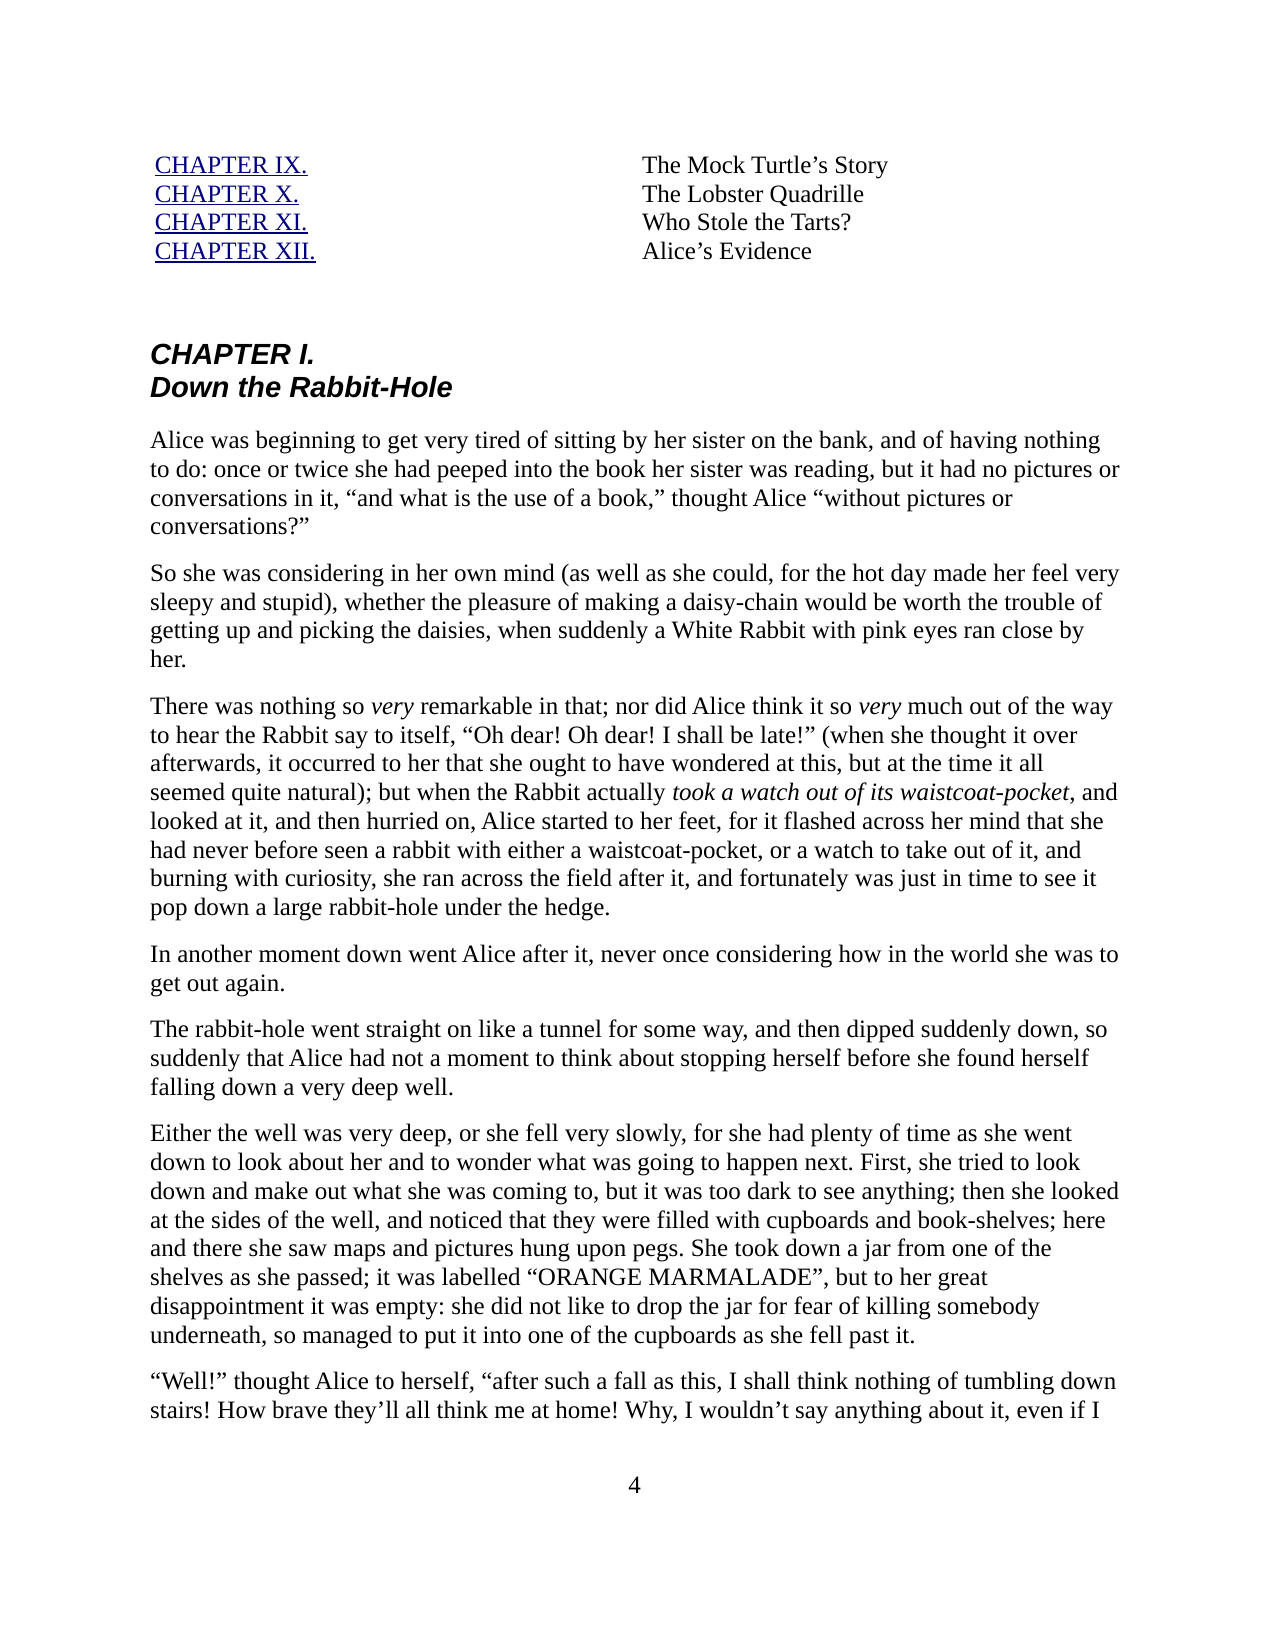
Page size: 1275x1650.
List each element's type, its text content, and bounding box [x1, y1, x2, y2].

table_cell Alice’s Evidence [638, 236, 1125, 265]
text “Well!” thought Alice to herself, “after such a fall as this, I shall think nothing of tumbling down stairs! How brave they’ll all think me at home! Why, I wouldn’t say anything about it, even if I [150, 1366, 1125, 1424]
text The rabbit-hole went straight on like a tunnel for some way, and then dipped suddenly down, so suddenly that Alice had not a moment to think about stopping herself before she found herself falling down a very deep well. [150, 1014, 1125, 1101]
text Either the well was very deep, or she fell very slowly, for she had plenty of time as she went down to look about her and to wonder what was going to happen next. First, she tried to look down and make out what she was coming to, but it was too dark to see anything; then she looked at the sides of the well, and noticed that they were filled with cupboards and book-shelves; here and there she saw maps and pictures hung upon pegs. She took down a jar from one of the shelves as she passed; it was labelled “ORANGE MARMALADE”, but to her great disappointment it was empty: she did not like to drop the jar for fear of killing somebody underneath, so managed to put it into one of the cupboards as she fell past it. [150, 1118, 1125, 1348]
text In another moment down went Alice after it, never once considering how in the world she was to get out again. [150, 939, 1125, 996]
text Alice was beginning to get very tired of sitting by her sister on the bank, and of having nothing to do: once or twice she had peeped into the book her sister was reading, but it had no pictures or conversations in it, “and what is the use of a book,” thought Alice “without pictures or conversations?” [150, 425, 1125, 540]
table_cell CHAPTER XII. [150, 236, 637, 265]
table_cell CHAPTER XI. [150, 208, 637, 236]
subtitle CHAPTER I. Down the Rabbit-Hole [150, 337, 1125, 404]
table_cell The Lobster Quadrille [638, 179, 1125, 207]
table_cell CHAPTER IX. [150, 150, 637, 179]
text So she was considering in her own mind (as well as she could, for the hot day made her feel very sleepy and stupid), whether the pleasure of making a daisy-chain would be worth the trouble of getting up and picking the daisies, when suddenly a White Rabbit with pink eyes ran close by her. [150, 558, 1125, 673]
text There was nothing so very remarkable in that; nor did Alice think it so very much out of the way to hear the Rabbit say to itself, “Oh dear! Oh dear! I shall be late!” (when she thought it over afterwards, it occurred to her that she ought to have wondered at this, but at the time it all seemed quite natural); but when the Rabbit actually took a watch out of its waistcoat-pocket, and looked at it, and then hurried on, Alice started to her feet, for it flashed across her mind that she had never before seen a rabbit with either a waistcoat-pocket, or a watch to take out of it, and burning with curiosity, she ran across the field after it, and fortunately was just in time to see it pop down a large rabbit-hole under the hedge. [150, 691, 1125, 921]
table_cell The Mock Turtle’s Story [638, 150, 1125, 179]
table_cell CHAPTER X. [150, 179, 637, 207]
table_cell Who Stole the Tarts? [638, 208, 1125, 236]
